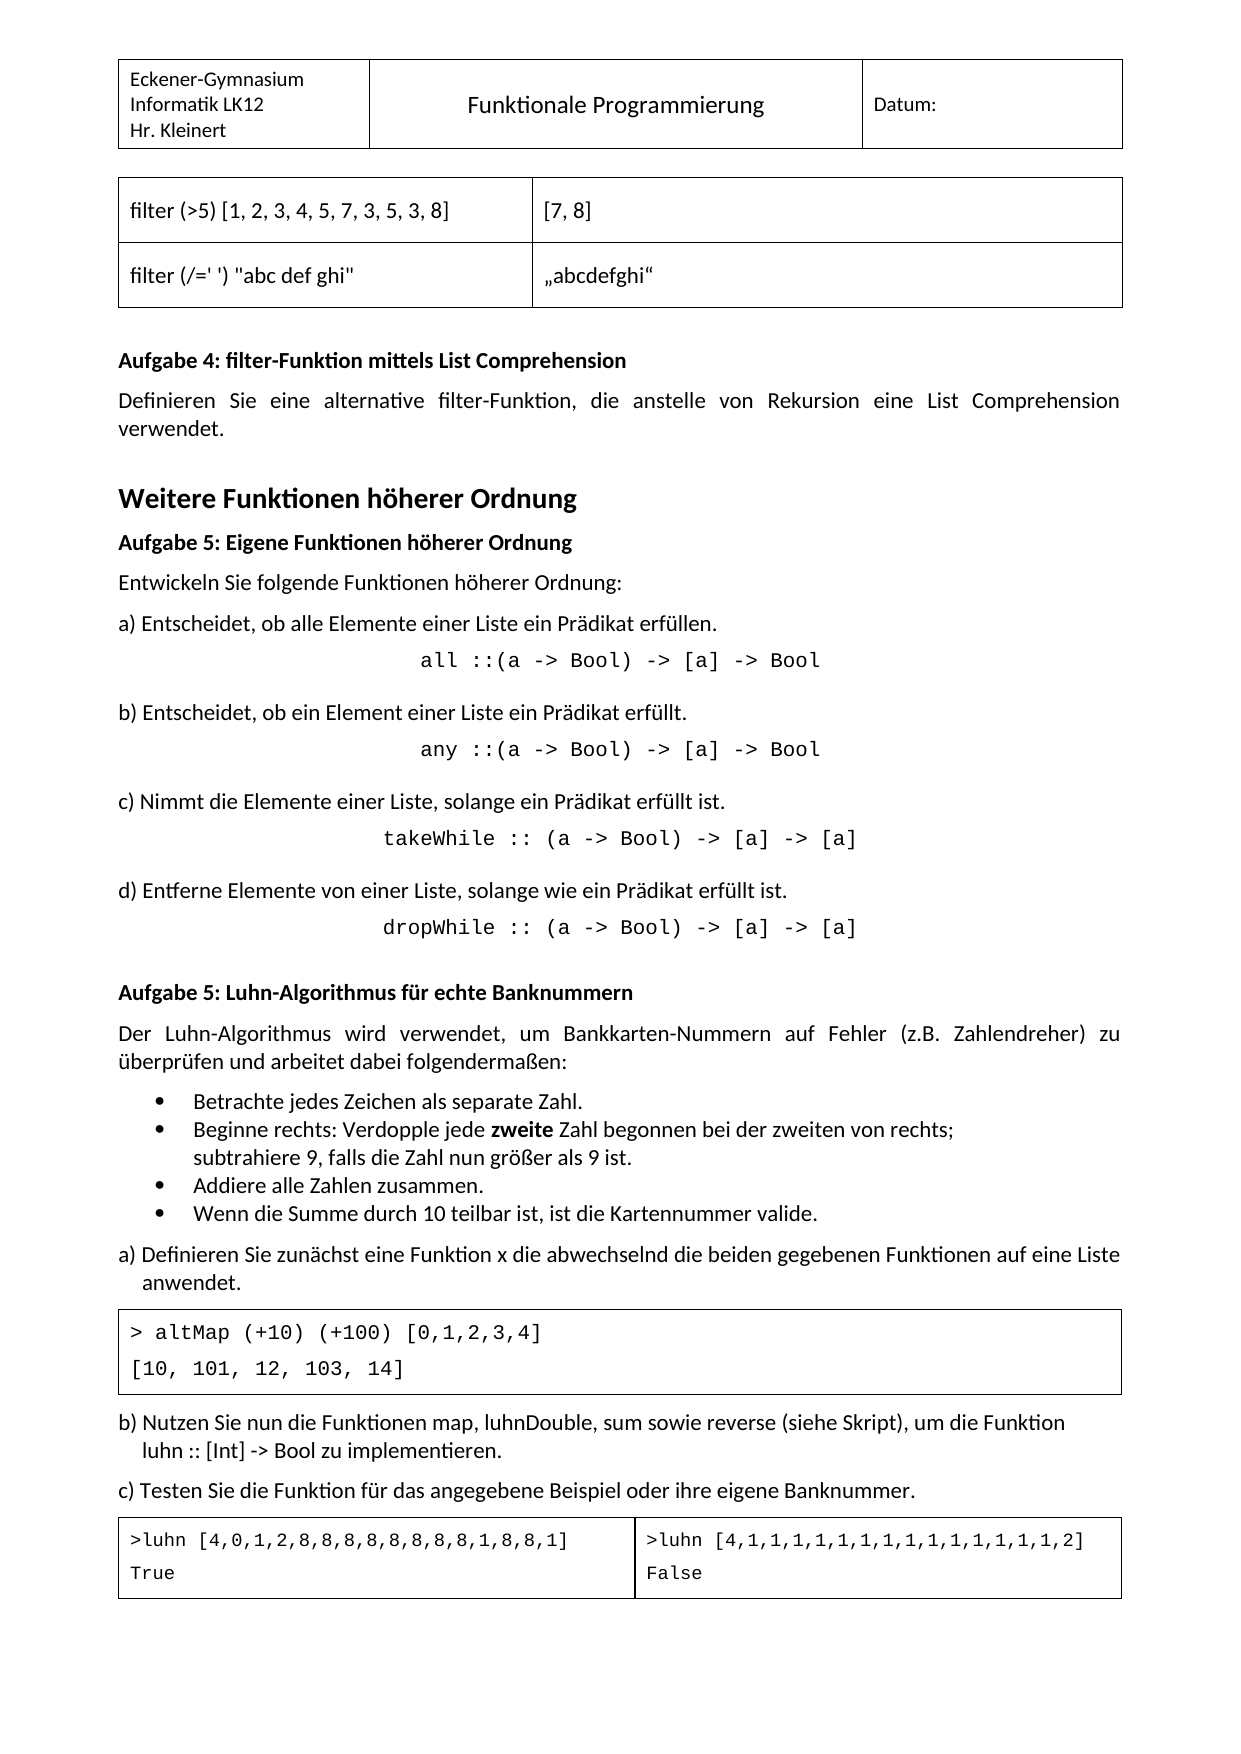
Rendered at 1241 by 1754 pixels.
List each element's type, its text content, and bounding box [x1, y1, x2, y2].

text Aufgabe 5: Luhn-Algorithmus für echte Banknummern [118, 978, 1122, 1006]
table_header >luhn [4,0,1,2,8,8,8,8,8,8,8,8,1,8,8,1] True [119, 1518, 634, 1598]
text Aufgabe 4: filter-Funktion mittels List Comprehension [118, 346, 1122, 374]
text takeWhile :: (a -> Bool) -> [a] -> [a] [118, 828, 1122, 852]
text dropWhile :: (a -> Bool) -> [a] -> [a] [118, 917, 1122, 941]
text Weitere Funktionen höherer Ordnung [118, 480, 1122, 516]
text d) Entferne Elemente von einer Liste, solange wie ein Prädikat erfüllt ist. [118, 877, 1122, 904]
text Definieren Sie eine alternative filter-Funktion, die anstelle von Rekursion eine List Comprehension verwendet. [118, 386, 1122, 442]
table_cell [7, 8] [533, 178, 1122, 242]
text b) Entscheidet, ob ein Element einer Liste ein Prädikat erfüllt. [118, 698, 1122, 726]
table_header >luhn [4,1,1,1,1,1,1,1,1,1,1,1,1,1,1,2] False [636, 1518, 1121, 1598]
table_header > altMap (+10) (+100) [0,1,2,3,4] [10, 101, 12, 103, 14] [119, 1310, 1121, 1394]
text c) Testen Sie die Funktion für das angegebene Beispiel oder ihre eigene Banknummer. [118, 1476, 1122, 1504]
list Beginne rechts: Verdopple jede zweite Zahl begonnen bei der zweiten von rechts; subtrahiere 9, falls die Zahl nun größer als 9 ist. [156, 1115, 1122, 1171]
text c) Nimmt die Elemente einer Liste, solange ein Prädikat erfüllt ist. [118, 787, 1122, 815]
table_cell „abcdefghi“ [533, 243, 1122, 307]
text Aufgabe 5: Eigene Funktionen höherer Ordnung [118, 528, 1122, 556]
text Entwickeln Sie folgende Funktionen höherer Ordnung: [118, 568, 1122, 597]
text b) Nutzen Sie nun die Funktionen map, luhnDouble, sum sowie reverse (siehe Skript), um die Funktion luhn :: [Int] -> Bool zu implementieren. [118, 1408, 1122, 1464]
list Wenn die Summe durch 10 teilbar ist, ist die Kartennummer valide. [156, 1199, 1122, 1227]
list Addiere alle Zahlen zusammen. [156, 1171, 1122, 1199]
text Der Luhn-Algorithmus wird verwendet, um Bankkarten-Nummern auf Fehler (z.B. Zahlendreher) zu überprüfen und arbeitet dabei folgendermaßen: [118, 1019, 1122, 1075]
text all ::(a -> Bool) -> [a] -> Bool [118, 649, 1122, 673]
text a) Definieren Sie zunächst eine Funktion x die abwechselnd die beiden gegebenen Funktionen auf eine Liste anwendet. [118, 1240, 1122, 1296]
text any ::(a -> Bool) -> [a] -> Bool [118, 739, 1122, 762]
table_cell filter (>5) [1, 2, 3, 4, 5, 7, 3, 5, 3, 8] [119, 178, 532, 242]
table_cell filter (/=' ') "abc def ghi" [119, 243, 532, 307]
text a) Entscheidet, ob alle Elemente einer Liste ein Prädikat erfüllen. [118, 609, 1122, 637]
list Betrachte jedes Zeichen als separate Zahl. [156, 1087, 1122, 1115]
